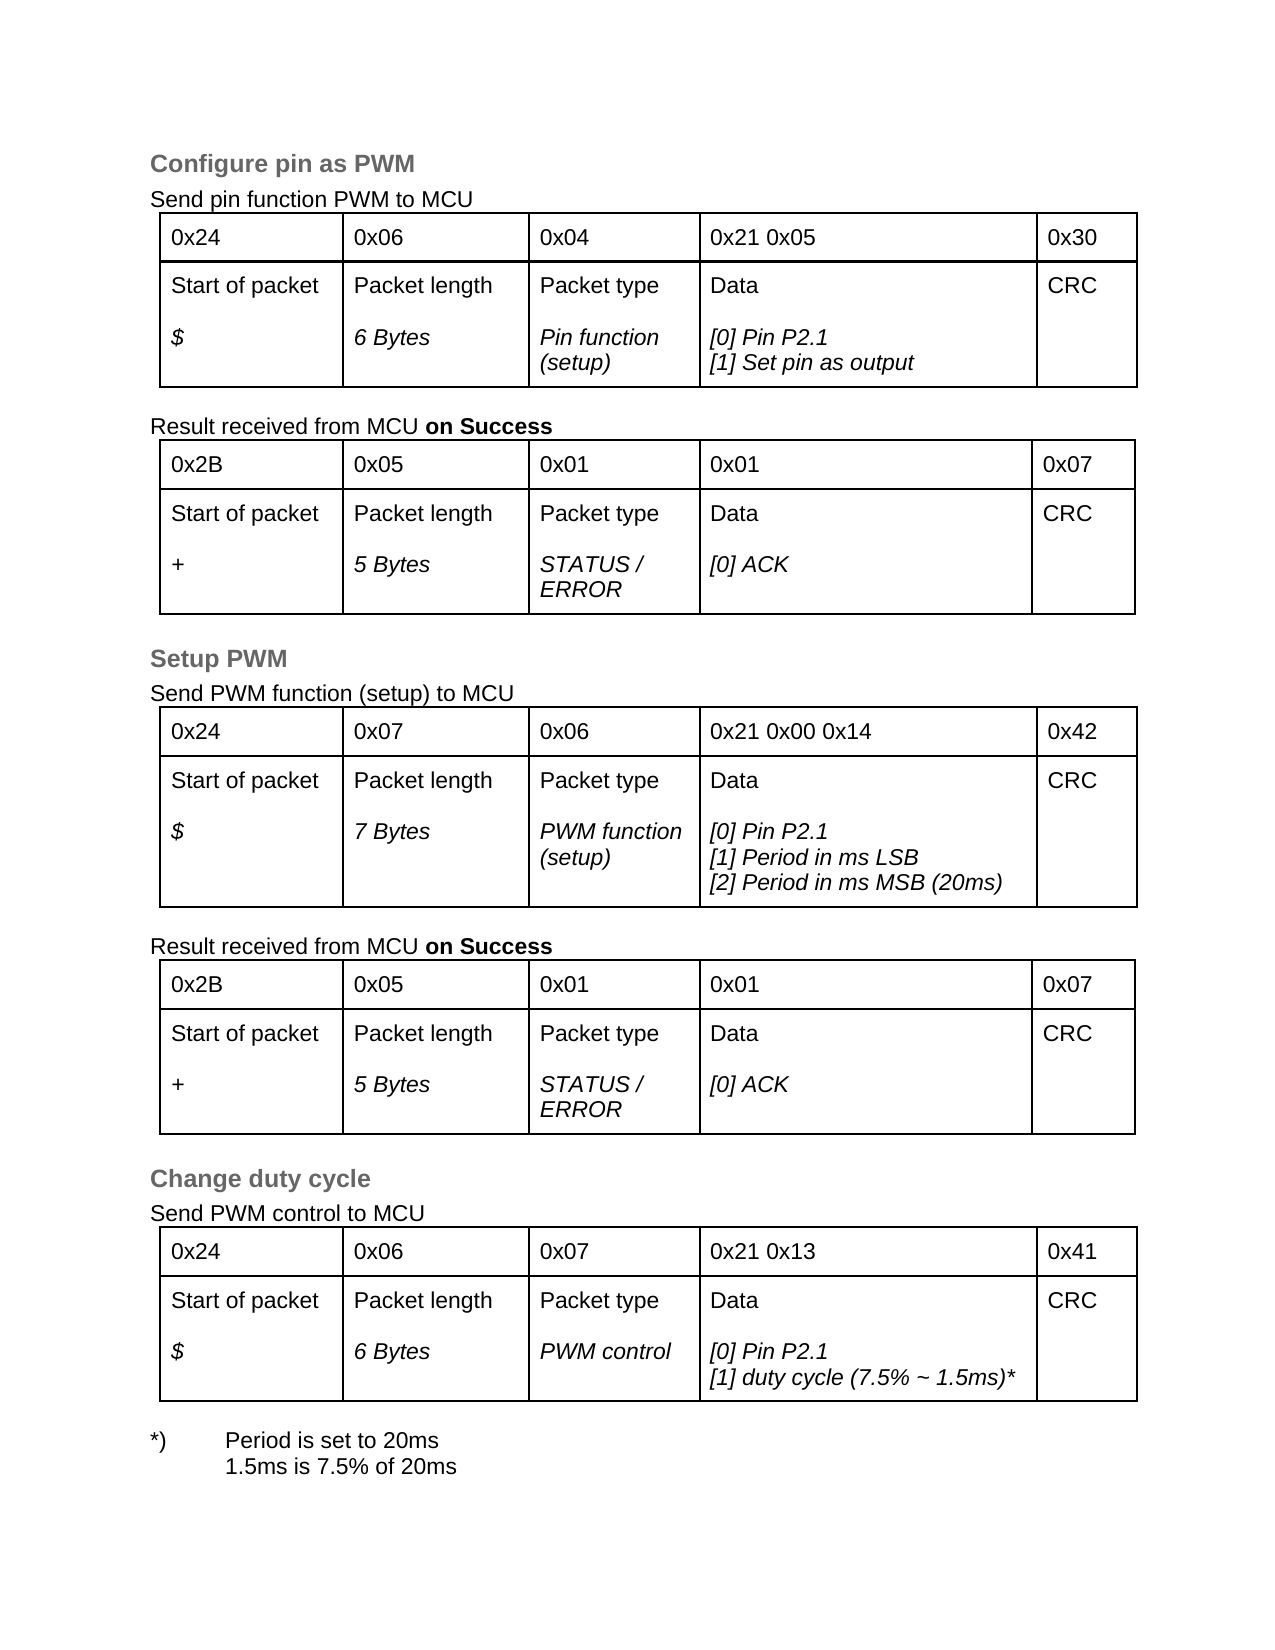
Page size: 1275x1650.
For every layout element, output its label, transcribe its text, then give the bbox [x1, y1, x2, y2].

table_header 0x21 0x05 [701, 214, 1036, 260]
table_header 0x06 [344, 1228, 528, 1275]
table_cell Packet type Pin function (setup) [530, 263, 699, 386]
table_cell Packet type STATUS / ERROR [530, 1010, 699, 1133]
table_header 0x24 [161, 708, 342, 755]
table_header 0x42 [1038, 708, 1136, 755]
subtitle Change duty cycle [150, 1164, 1125, 1192]
table_header 0x06 [530, 708, 699, 755]
table_header 0x21 0x13 [701, 1228, 1036, 1275]
table_header 0x07 [1033, 961, 1134, 1008]
table_cell Data [0] Pin P2.1 [1] Set pin as output [701, 263, 1036, 386]
text Send PWM control to MCU [150, 1201, 1125, 1226]
table_cell Start of packet $ [161, 1277, 342, 1400]
table_cell Data [0] Pin P2.1 [1] duty cycle (7.5% ~ 1.5ms)* [701, 1277, 1036, 1400]
table_header 0x41 [1038, 1228, 1136, 1275]
table_header 0x01 [701, 961, 1031, 1008]
table_cell CRC [1033, 1010, 1134, 1133]
table_cell CRC [1038, 263, 1136, 386]
table_cell Start of packet $ [161, 263, 342, 386]
text Send PWM function (setup) to MCU [150, 681, 1125, 706]
table_header 0x01 [701, 441, 1031, 488]
table_cell Packet length 6 Bytes [344, 263, 528, 386]
table_header 0x07 [1033, 441, 1134, 488]
table_cell Packet type PWM control [530, 1277, 699, 1400]
table_cell Packet type STATUS / ERROR [530, 490, 699, 613]
table_header 0x06 [344, 214, 528, 260]
table_cell Packet length 7 Bytes [344, 757, 528, 906]
table_header 0x24 [161, 1228, 342, 1275]
table_cell Data [0] Pin P2.1 [1] Period in ms LSB [2] Period in ms MSB (20ms) [701, 757, 1036, 906]
text Result received from MCU on Success [150, 413, 1125, 439]
table_cell CRC [1038, 1277, 1136, 1400]
table_header 0x05 [344, 961, 528, 1008]
table_cell Data [0] ACK [701, 1010, 1031, 1133]
table_header 0x01 [530, 961, 699, 1008]
table_header 0x30 [1038, 214, 1136, 260]
table_cell Packet length 5 Bytes [344, 490, 528, 613]
table_header 0x04 [530, 214, 699, 260]
table_cell CRC [1038, 757, 1136, 906]
subtitle Configure pin as PWM [150, 150, 1125, 178]
table_header 0x2B [161, 441, 342, 488]
text Send pin function PWM to MCU [150, 186, 1125, 212]
table_cell Packet length 6 Bytes [344, 1277, 528, 1400]
text 1.5ms is 7.5% of 20ms [225, 1453, 1125, 1479]
subtitle Setup PWM [150, 644, 1125, 672]
table_cell Start of packet + [161, 1010, 342, 1133]
table_header 0x24 [161, 214, 342, 260]
table_cell Packet length 5 Bytes [344, 1010, 528, 1133]
table_header 0x07 [344, 708, 528, 755]
table_cell Start of packet + [161, 490, 342, 613]
text *) Period is set to 20ms [150, 1428, 1125, 1453]
table_header 0x21 0x00 0x14 [701, 708, 1036, 755]
table_cell Start of packet $ [161, 757, 342, 906]
table_header 0x01 [530, 441, 699, 488]
table_header 0x05 [344, 441, 528, 488]
table_header 0x07 [530, 1228, 699, 1275]
table_cell Packet type PWM function (setup) [530, 757, 699, 906]
text Result received from MCU on Success [150, 933, 1125, 959]
table_cell Data [0] ACK [701, 490, 1031, 613]
table_cell CRC [1033, 490, 1134, 613]
table_header 0x2B [161, 961, 342, 1008]
